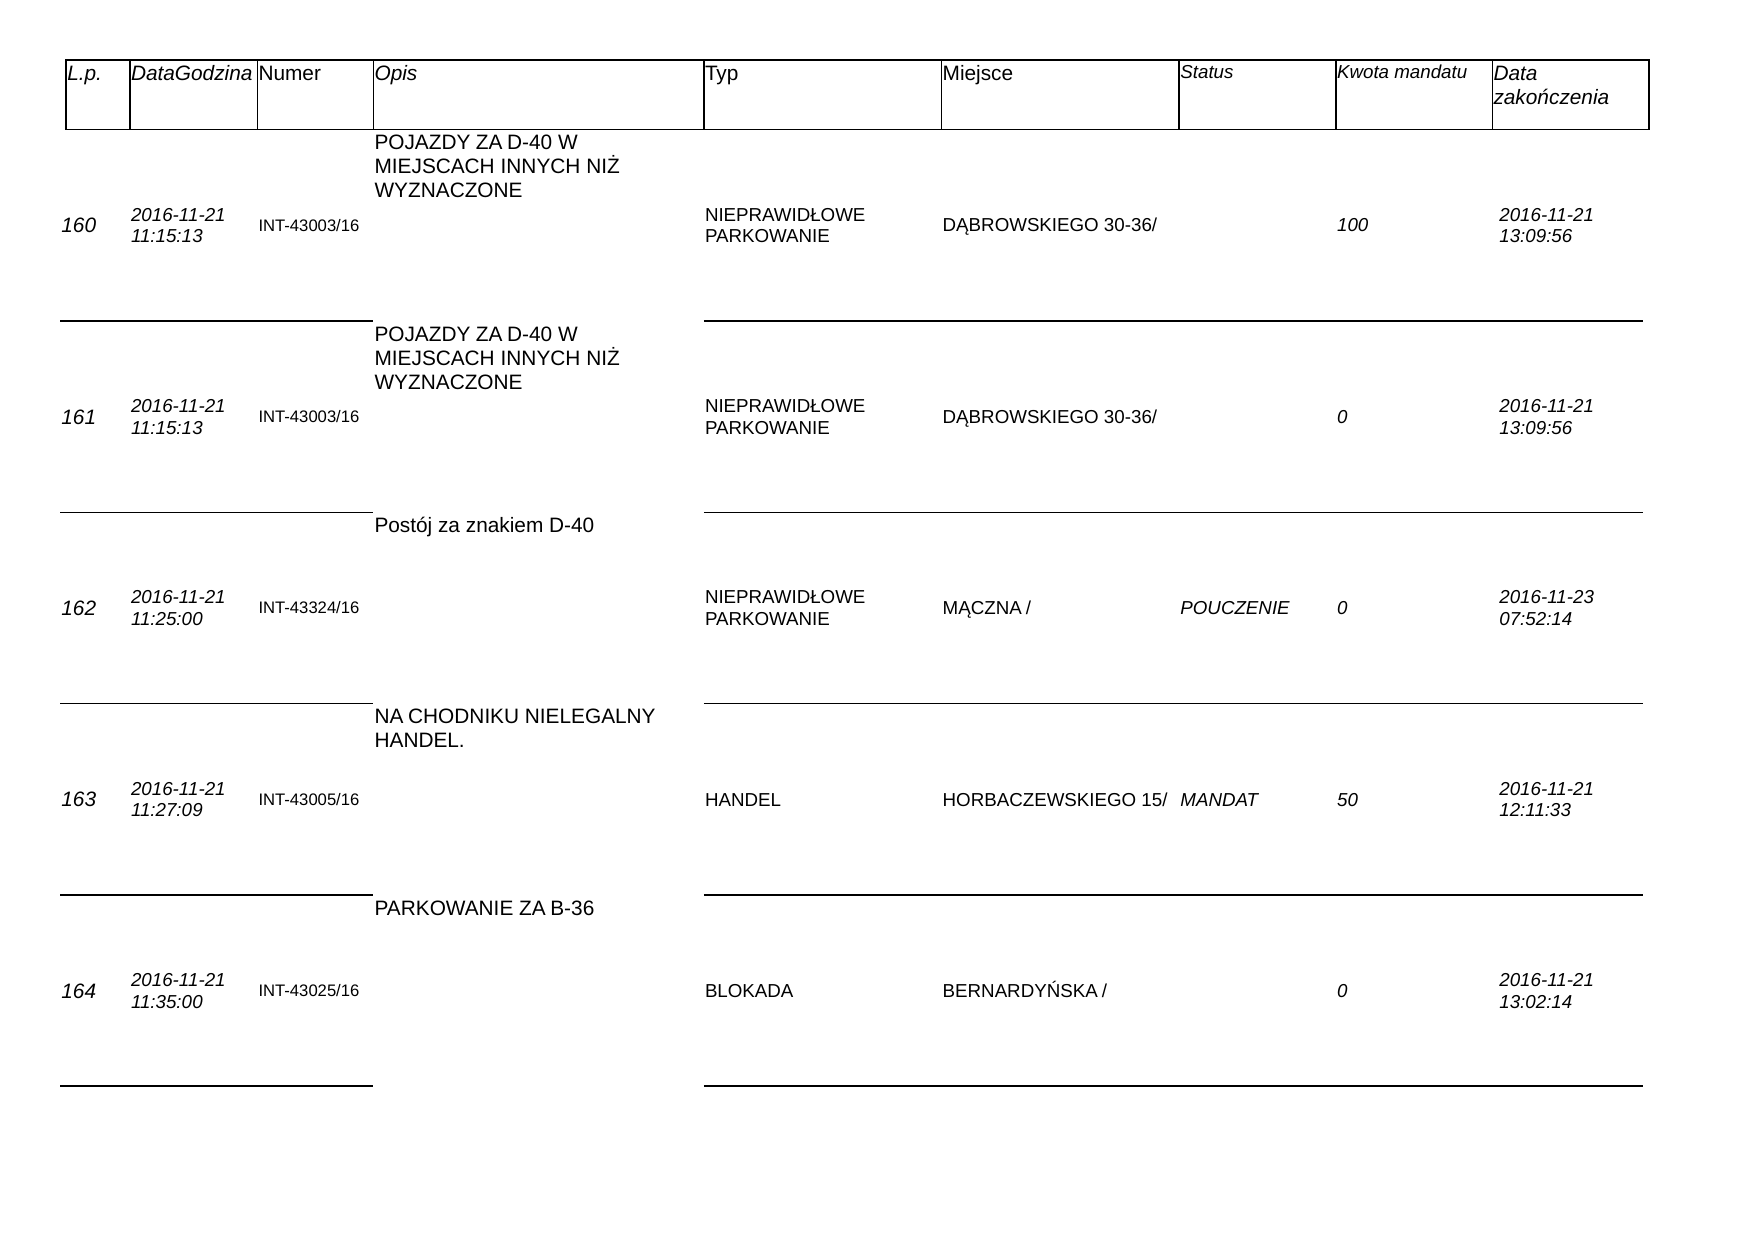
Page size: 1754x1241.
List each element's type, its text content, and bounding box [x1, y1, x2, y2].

table_cell HANDEL [704, 704, 941, 894]
table_cell POJAZDY ZA D-40 W MIEJSCACH INNYCH NIŻ WYZNACZONE [373, 320, 704, 511]
table_cell HORBACZEWSKIEGO 15/ [941, 704, 1179, 894]
table_header Numer [258, 61, 373, 129]
table_header Kwota mandatu [1337, 61, 1492, 129]
table_header Data zakończenia [1493, 61, 1648, 129]
table_cell NA CHODNIKU NIELEGALNY HANDEL. [373, 703, 704, 894]
table_cell [1179, 130, 1336, 320]
table_cell 2016-11-21 13:09:56 [1498, 322, 1643, 511]
table_cell INT-43003/16 [257, 322, 373, 511]
table_cell 50 [1336, 704, 1498, 894]
table_header DataGodzina [131, 61, 257, 129]
table_cell [1643, 894, 1649, 1085]
table_cell NIEPRAWIDŁOWE PARKOWANIE [704, 130, 941, 320]
table_header [60, 59, 65, 129]
table_cell POJAZDY ZA D-40 W MIEJSCACH INNYCH NIŻ WYZNACZONE [373, 130, 704, 320]
table_cell 164 [60, 896, 130, 1085]
table_cell [1643, 703, 1649, 894]
table_cell NIEPRAWIDŁOWE PARKOWANIE [704, 322, 941, 511]
table_cell [1179, 322, 1336, 511]
table_cell MĄCZNA / [941, 513, 1179, 703]
table_cell 162 [60, 513, 130, 703]
table_cell [1643, 320, 1649, 511]
table_cell DĄBROWSKIEGO 30-36/ [941, 130, 1179, 320]
table_cell 100 [1336, 130, 1498, 320]
table_cell 0 [1336, 896, 1498, 1085]
table_header Opis [374, 61, 703, 129]
table_cell MANDAT [1179, 704, 1336, 894]
table_header Miejsce [942, 61, 1178, 129]
table_cell 163 [60, 704, 130, 894]
table_cell [1643, 130, 1649, 320]
table_cell Postój za znakiem D-40 [373, 511, 704, 703]
table_cell 0 [1336, 513, 1498, 703]
table_cell POUCZENIE [1179, 513, 1336, 703]
table_cell INT-43003/16 [257, 130, 373, 320]
table_cell NIEPRAWIDŁOWE PARKOWANIE [704, 513, 941, 703]
table_cell 0 [1336, 322, 1498, 511]
table_cell 2016-11-21 11:27:09 [130, 704, 257, 894]
table_cell INT-43005/16 [257, 704, 373, 894]
table_cell 161 [60, 322, 130, 511]
table_cell PARKOWANIE ZA B-36 [373, 894, 704, 1085]
table_cell 2016-11-23 07:52:14 [1498, 513, 1643, 703]
table_cell INT-43025/16 [257, 896, 373, 1085]
table_cell 2016-11-21 13:02:14 [1498, 896, 1643, 1085]
table_cell DĄBROWSKIEGO 30-36/ [941, 322, 1179, 511]
table_header Status [1180, 61, 1335, 129]
table_cell 2016-11-21 13:09:56 [1498, 130, 1643, 320]
table_cell 2016-11-21 11:35:00 [130, 896, 257, 1085]
table_cell BLOKADA [704, 896, 941, 1085]
table_cell 2016-11-21 11:25:00 [130, 513, 257, 703]
table_cell [1179, 896, 1336, 1085]
table_cell 2016-11-21 11:15:13 [130, 130, 257, 320]
table_header L.p. [67, 61, 129, 129]
table_cell 2016-11-21 11:15:13 [130, 322, 257, 511]
table_cell [1643, 511, 1649, 703]
table_header Typ [705, 61, 941, 129]
table_cell 2016-11-21 12:11:33 [1498, 704, 1643, 894]
table_cell 160 [60, 129, 130, 320]
table_cell BERNARDYŃSKA / [941, 896, 1179, 1085]
table_cell INT-43324/16 [257, 513, 373, 703]
